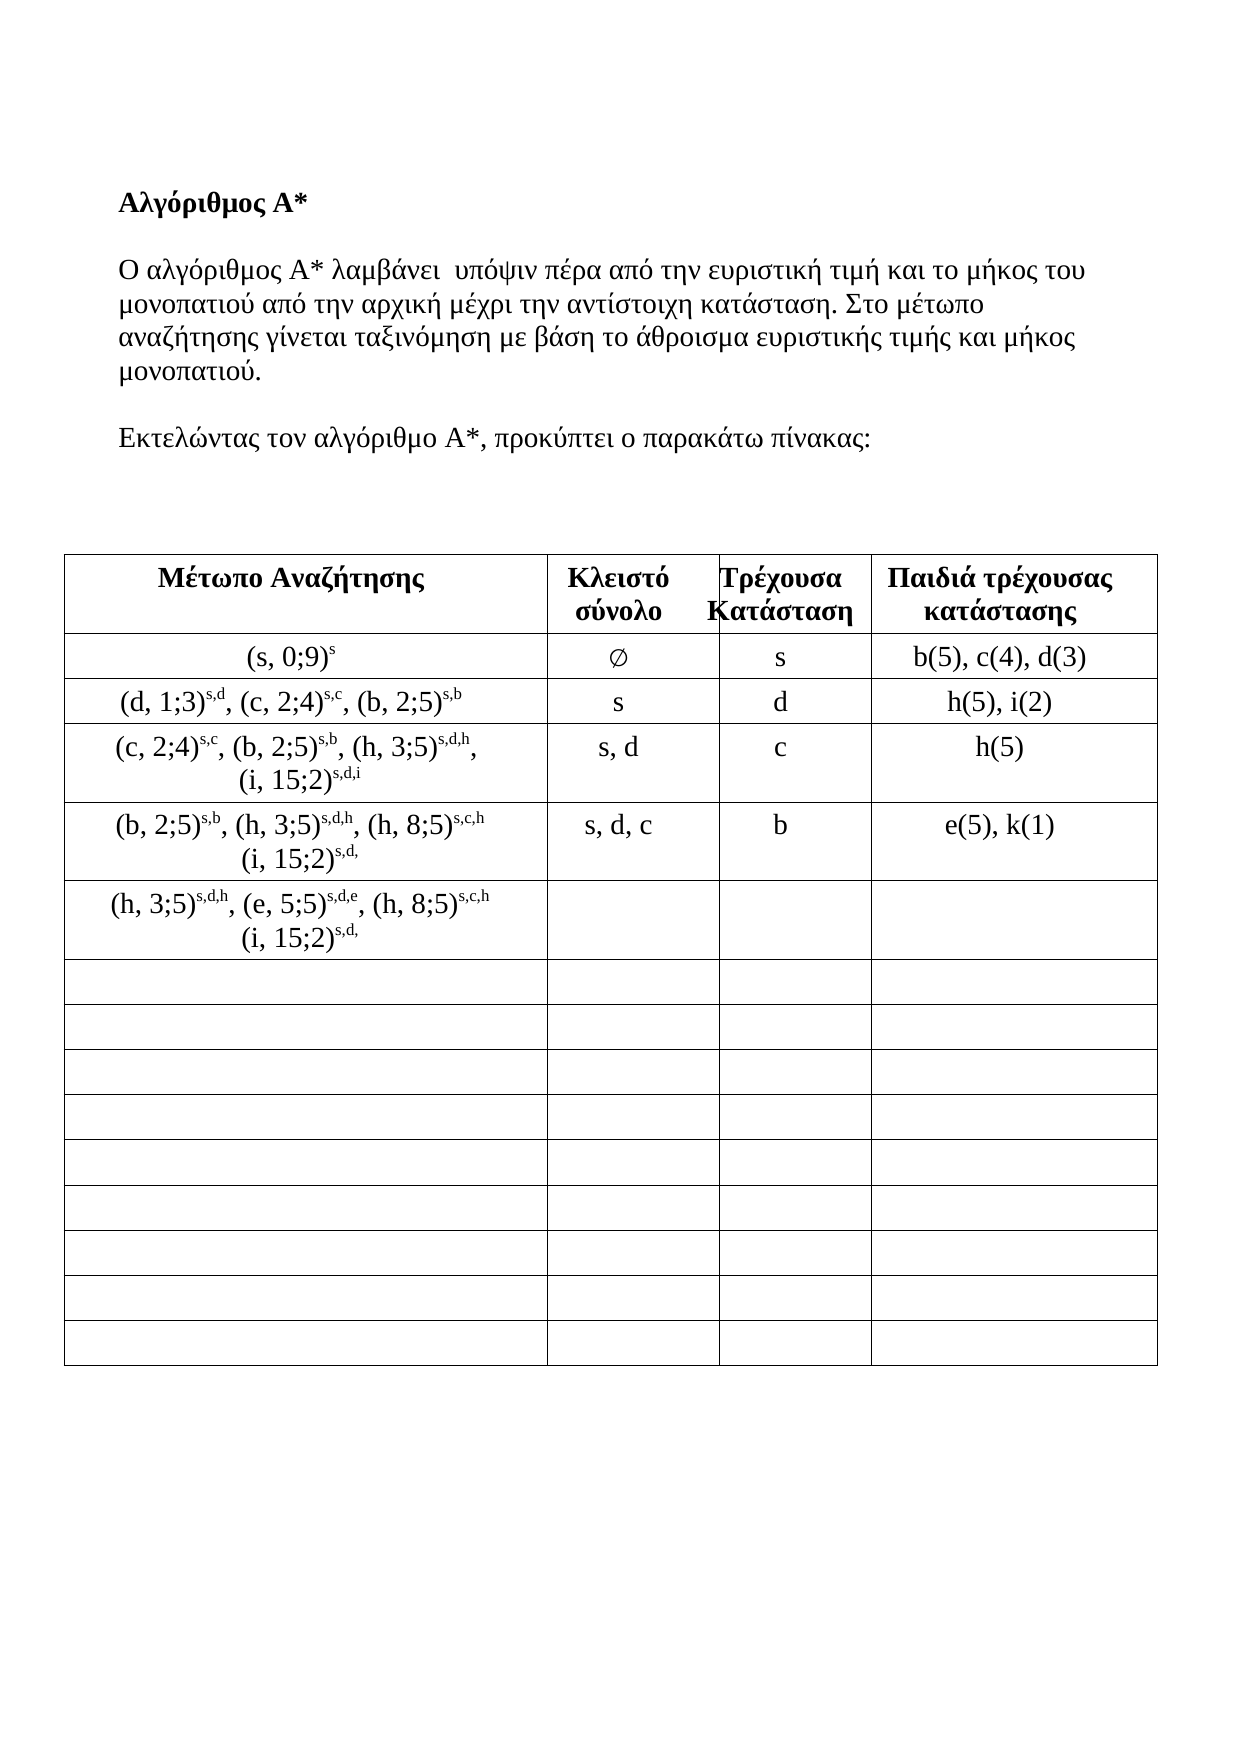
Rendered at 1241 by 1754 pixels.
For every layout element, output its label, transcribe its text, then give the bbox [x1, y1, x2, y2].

table_header Παιδιά τρέχουσας κατάστασης [872, 555, 1157, 633]
table_cell [65, 1276, 547, 1320]
table_cell (h, 3;5)s,d,h, (e, 5;5)s,d,e, (h, 8;5)s,c,h (i, 15;2)s,d, [65, 881, 547, 959]
table_cell (b, 2;5)s,b, (h, 3;5)s,d,h, (h, 8;5)s,c,h (i, 15;2)s,d, [65, 803, 547, 880]
table_cell [872, 1186, 1157, 1229]
table_cell [720, 1231, 871, 1275]
table_cell [548, 1276, 719, 1320]
table_cell ∅ [548, 634, 719, 678]
table_cell s, d, c [548, 803, 719, 880]
table_cell [65, 1050, 547, 1094]
table_cell [65, 1186, 547, 1229]
table_cell s [720, 634, 871, 678]
table_cell [720, 1321, 871, 1365]
text Ο αλγόριθμος Α* λαμβάνει υπόψιν πέρα από την ευριστική τιμή και το μήκος του μονοπατιού από την αρχική μέχρι την αντίστοιχη κατάσταση. Στο μέτωπο αναζήτησης γίνεται ταξινόμηση με βάση το άθροισμα ευριστικής τιμής και μήκος μονοπατιού. [118, 252, 1122, 386]
table_cell [65, 1231, 547, 1275]
table_cell [65, 1095, 547, 1139]
text Αλγόριθμος A* [118, 185, 1122, 219]
table_cell [548, 1140, 719, 1184]
table_cell [65, 1140, 547, 1184]
table_cell c [720, 724, 871, 802]
table_cell [720, 1140, 871, 1184]
table_cell d [720, 679, 871, 723]
table_cell [548, 881, 719, 959]
table_cell h(5) [872, 724, 1157, 802]
table_cell [548, 1050, 719, 1094]
table_cell s [548, 679, 719, 723]
table_cell [548, 1321, 719, 1365]
table_cell [872, 960, 1157, 1004]
table_cell [872, 881, 1157, 959]
table_cell [720, 881, 871, 959]
table_cell e(5), k(1) [872, 803, 1157, 880]
table_cell [720, 1095, 871, 1139]
table_cell [872, 1321, 1157, 1365]
text Εκτελώντας τον αλγόριθμο Α*, προκύπτει ο παρακάτω πίνακας: [118, 420, 1122, 453]
table_cell b(5), c(4), d(3) [872, 634, 1157, 678]
table_cell [548, 1231, 719, 1275]
table_cell (s, 0;9)s [65, 634, 547, 678]
table_cell [65, 960, 547, 1004]
table_cell [720, 1186, 871, 1229]
table_cell [548, 1186, 719, 1229]
table_cell [65, 1321, 547, 1365]
table_header Τρέχουσα Κατάσταση [720, 555, 871, 633]
table_header Κλειστό σύνολο [548, 555, 719, 633]
table_cell [872, 1276, 1157, 1320]
table_header Μέτωπο Αναζήτησης [65, 555, 547, 633]
table_cell b [720, 803, 871, 880]
table_cell [720, 960, 871, 1004]
table_cell [720, 1005, 871, 1049]
table_cell [720, 1050, 871, 1094]
table_cell s, d [548, 724, 719, 802]
table_cell [872, 1140, 1157, 1184]
table_cell [548, 1095, 719, 1139]
table_cell (d, 1;3)s,d, (c, 2;4)s,c, (b, 2;5)s,b [65, 679, 547, 723]
table_cell [872, 1050, 1157, 1094]
table_cell (c, 2;4)s,c, (b, 2;5)s,b, (h, 3;5)s,d,h, (i, 15;2)s,d,i [65, 724, 547, 802]
table_cell h(5), i(2) [872, 679, 1157, 723]
table_cell [720, 1276, 871, 1320]
table_cell [548, 1005, 719, 1049]
table_cell [872, 1005, 1157, 1049]
table_cell [872, 1231, 1157, 1275]
table_cell [65, 1005, 547, 1049]
table_cell [548, 960, 719, 1004]
table_cell [872, 1095, 1157, 1139]
